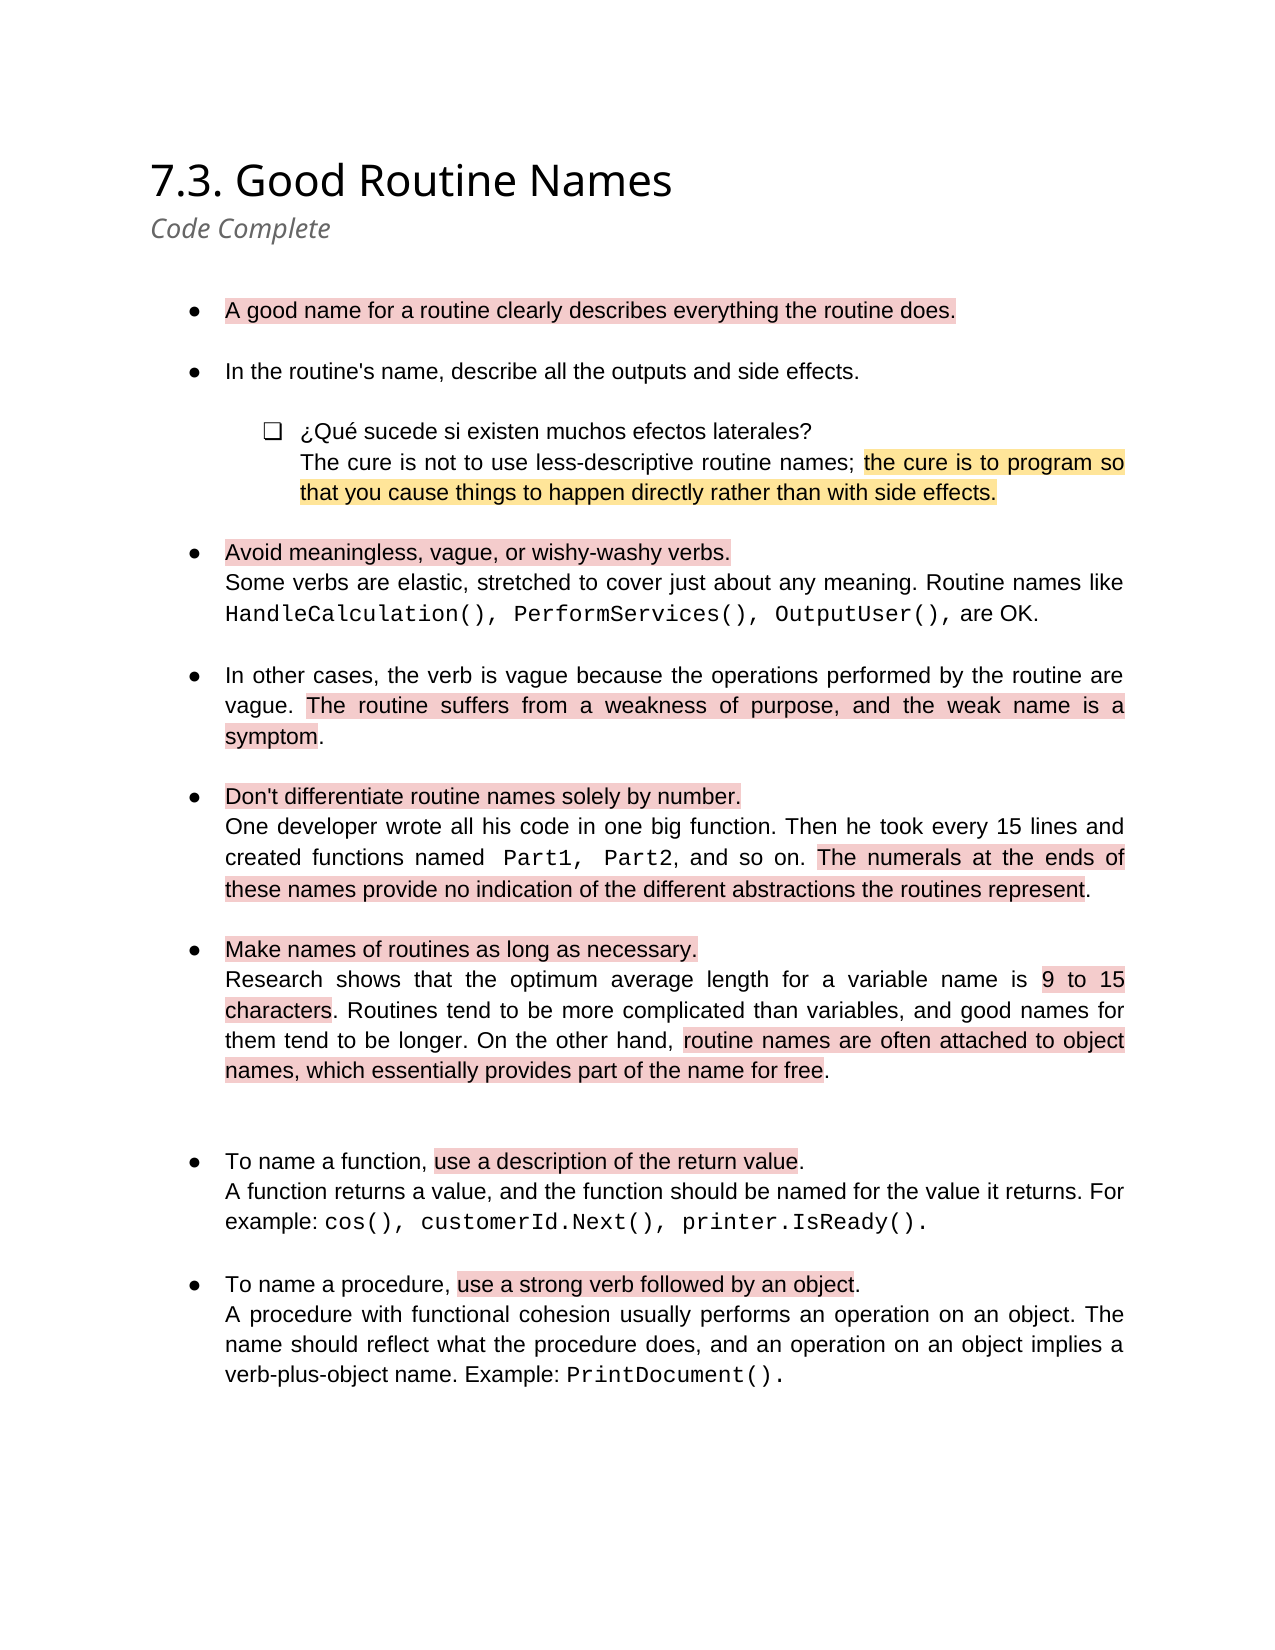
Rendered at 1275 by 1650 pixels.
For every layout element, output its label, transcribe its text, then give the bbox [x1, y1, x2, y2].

list ¿Qué sucede si existen muchos efectos laterales? [262, 418, 1125, 445]
text The cure is not to use less-descriptive routine names; the cure is to program so that you cause things to happen directly rather than with side effects. [300, 448, 1125, 505]
title 7.3. Good Routine Names [150, 150, 1125, 209]
list A good name for a routine clearly describes everything the routine does. [187, 297, 1125, 324]
list Make names of routines as long as necessary. [187, 936, 1125, 962]
text A procedure with functional cohesion usually performs an operation on an object. The name should reflect what the procedure does, and an operation on an object implies a verb-plus-object name. Example: PrintDocument(). [225, 1301, 1125, 1390]
list Avoid meaningless, vague, or wishy-washy verbs. [187, 539, 1125, 566]
list Don't differentiate routine names solely by number. [187, 783, 1125, 809]
list To name a procedure, use a strong verb followed by an object. [187, 1271, 1125, 1297]
text A function returns a value, and the function should be named for the value it returns. For example: cos(), customerId.Next(), printer.IsReady(). [225, 1178, 1125, 1236]
list In the routine's name, describe all the outputs and side effects. [187, 358, 1125, 384]
list In other cases, the verb is vague because the operations performed by the routine are vague. The routine suffers from a weakness of purpose, and the weak name is a symptom. [187, 662, 1125, 749]
text Research shows that the optimum average length for a variable name is 9 to 15 characters. Routines tend to be more complicated than variables, and good names for them tend to be longer. On the other hand, routine names are often attached to object names, which essentially provides part of the name for free. [225, 966, 1125, 1083]
list To name a function, use a description of the return value. [187, 1148, 1125, 1174]
subtitle Code Complete [150, 209, 1125, 246]
text One developer wrote all his code in one big function. Then he took every 15 lines and created functions named Part1, Part2, and so on. The numerals at the ends of these names provide no indication of the different abstractions the routines represent. [225, 813, 1125, 902]
text Some verbs are elastic, stretched to cover just about any meaning. Routine names like HandleCalculation(), PerformServices(), OutputUser(), are OK. [225, 569, 1125, 628]
